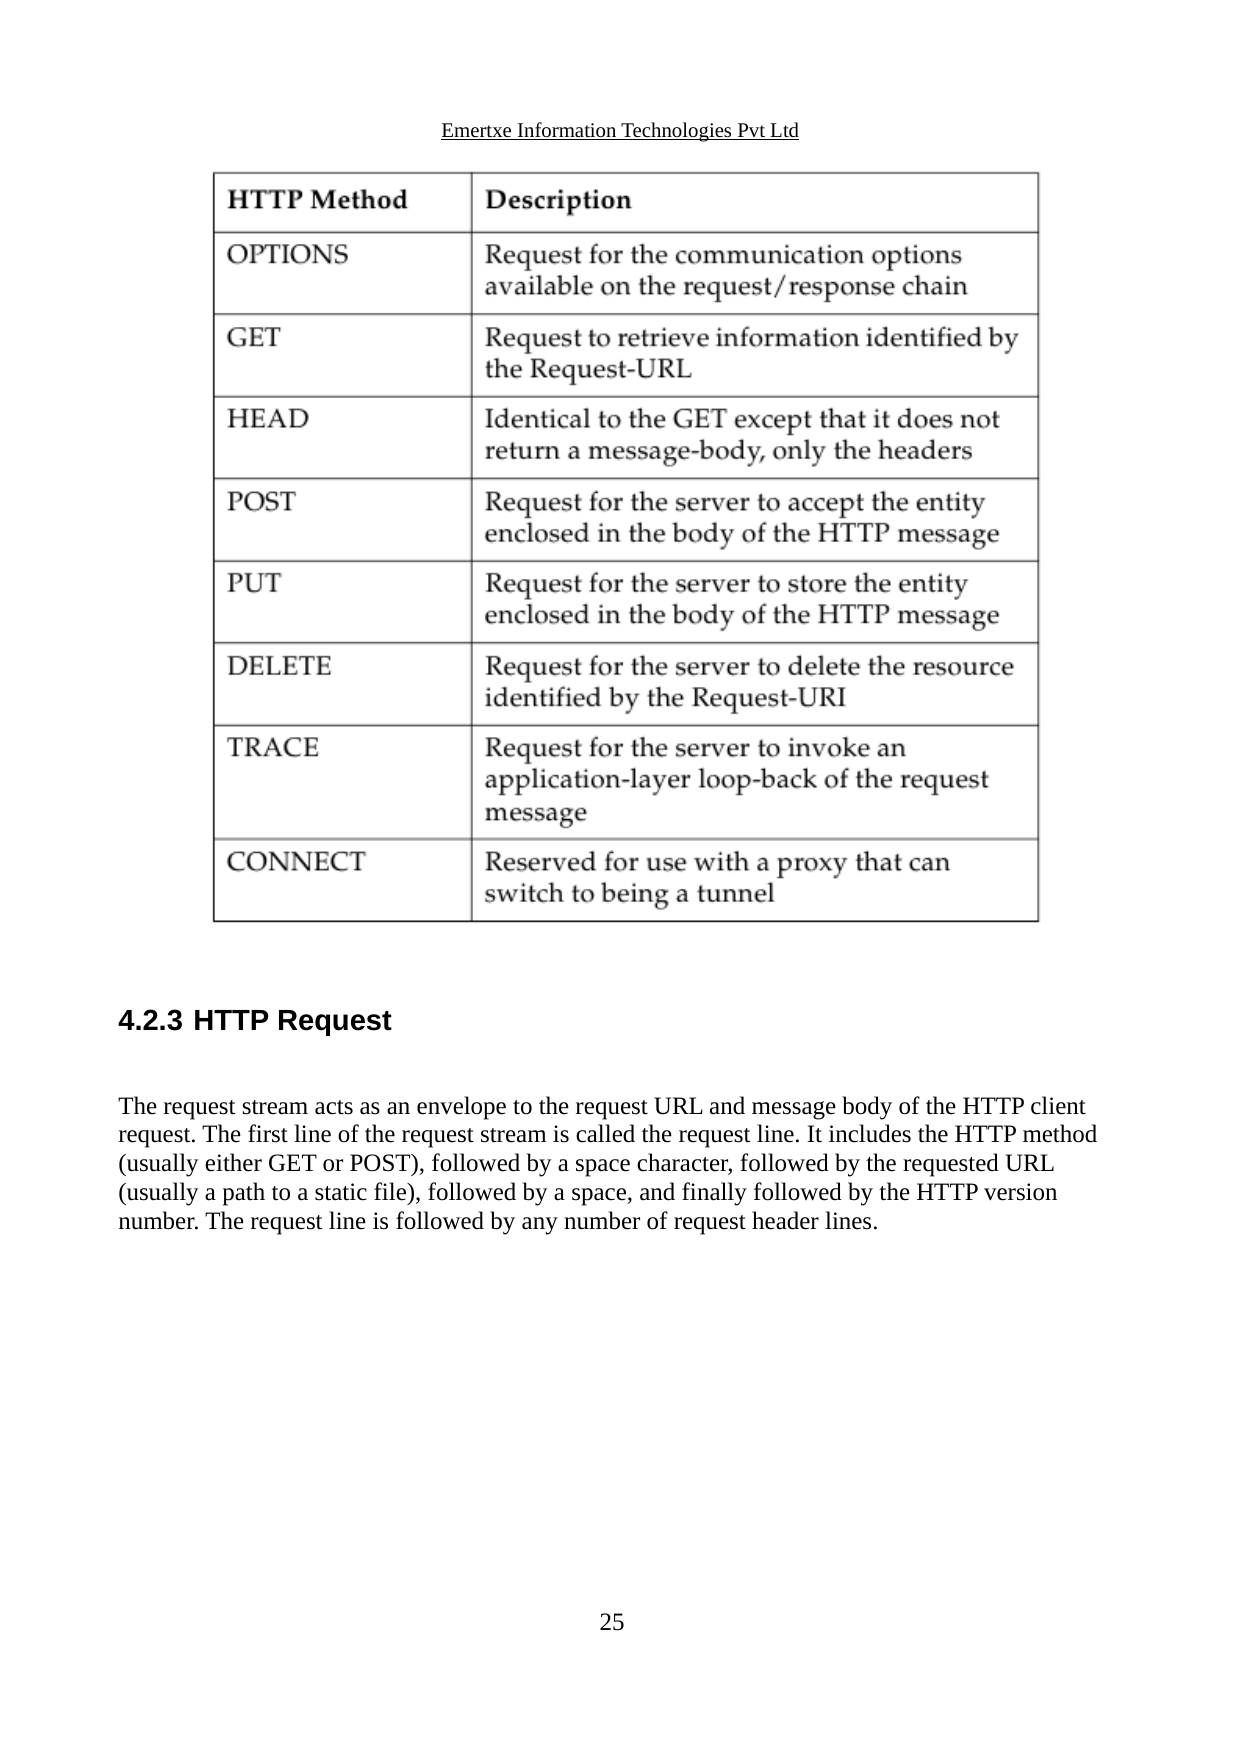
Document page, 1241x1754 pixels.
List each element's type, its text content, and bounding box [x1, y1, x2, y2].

text The request stream acts as an envelope to the request URL and message body of the HTTP client request. The first line of the request stream is called the request line. It includes the HTTP method (usually either GET or POST), followed by a space character, followed by the requested URL (usually a path to a static file), followed by a space, and finally followed by the HTTP version number. The request line is followed by any number of request header lines. [118, 1091, 1122, 1234]
subtitle HTTP Request [118, 1003, 1122, 1037]
picture [193, 171, 1047, 938]
